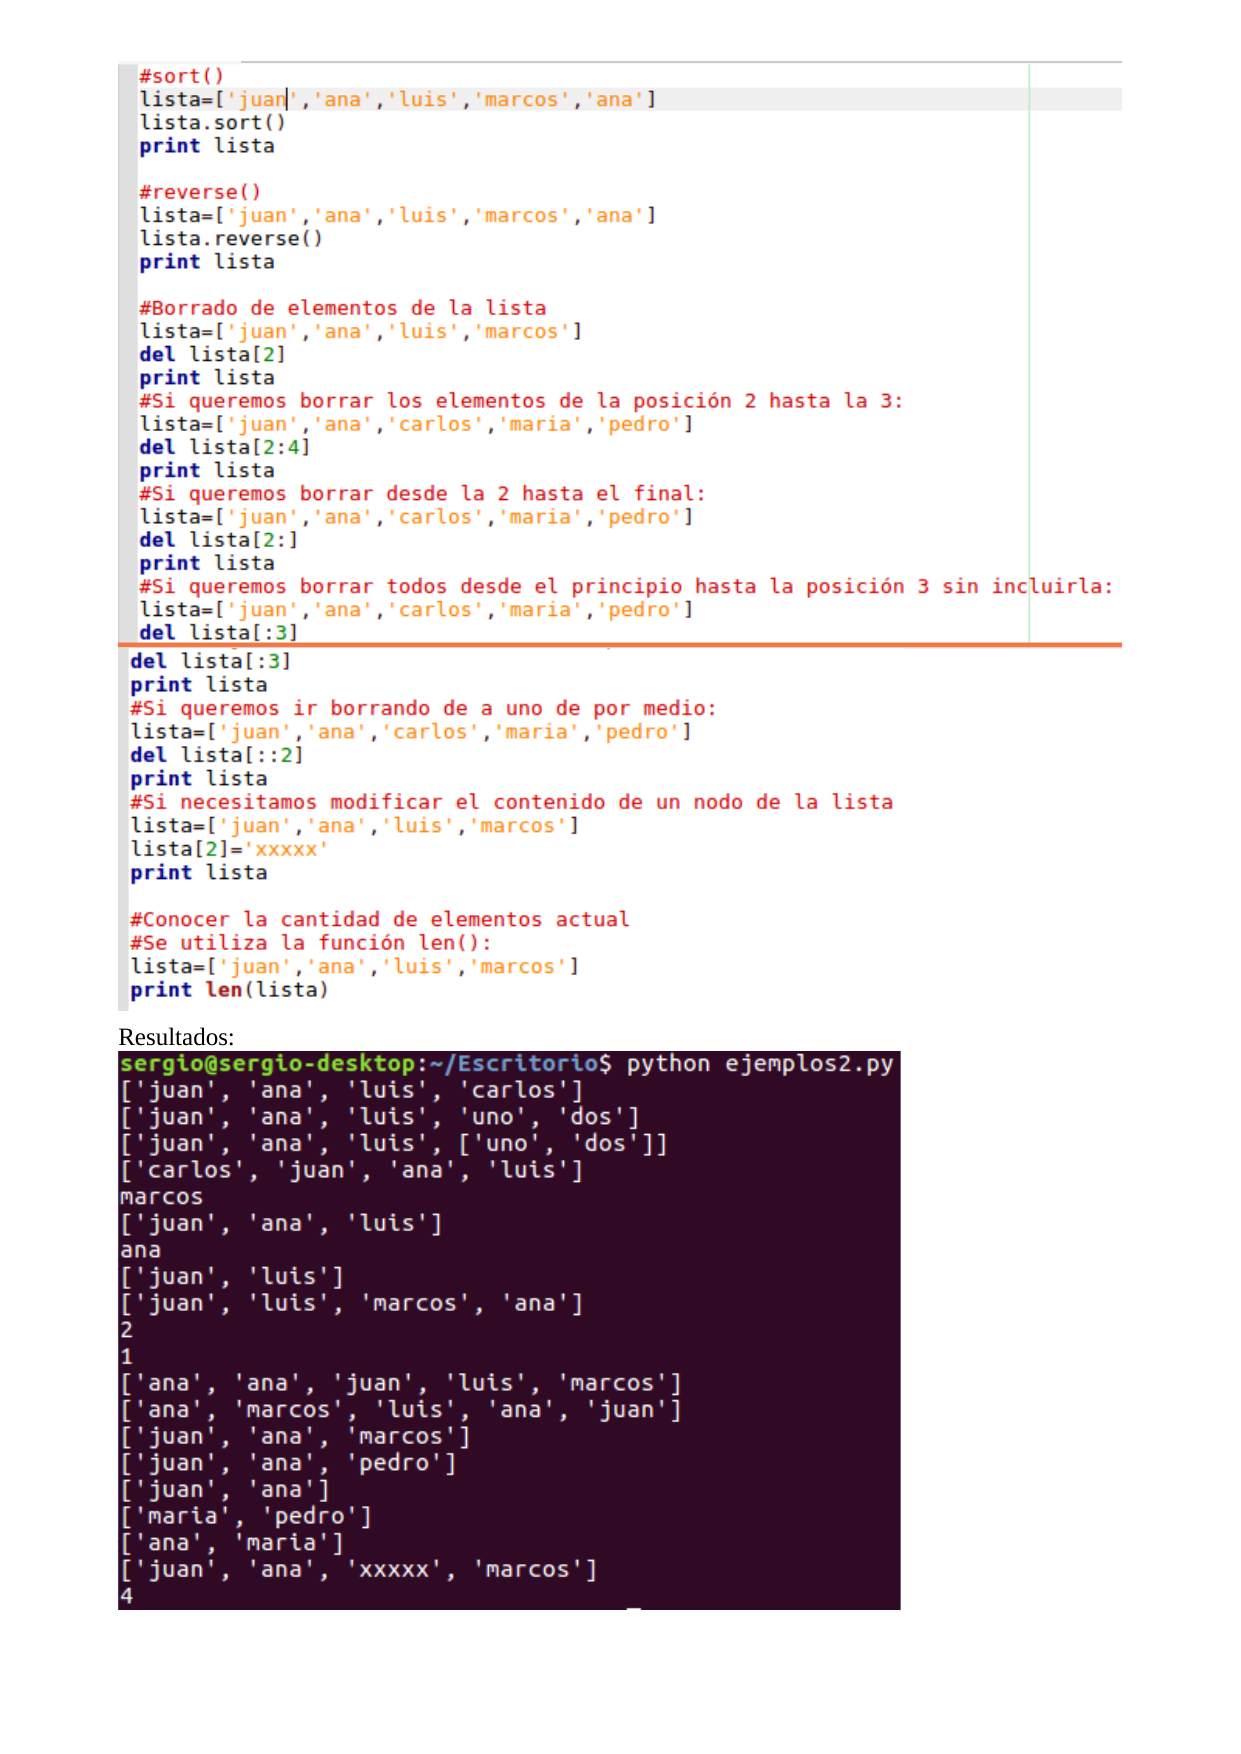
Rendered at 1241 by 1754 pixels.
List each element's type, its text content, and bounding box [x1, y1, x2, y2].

text Resultados: [118, 1022, 1122, 1051]
picture [118, 61, 1123, 1011]
picture [117, 1051, 901, 1610]
